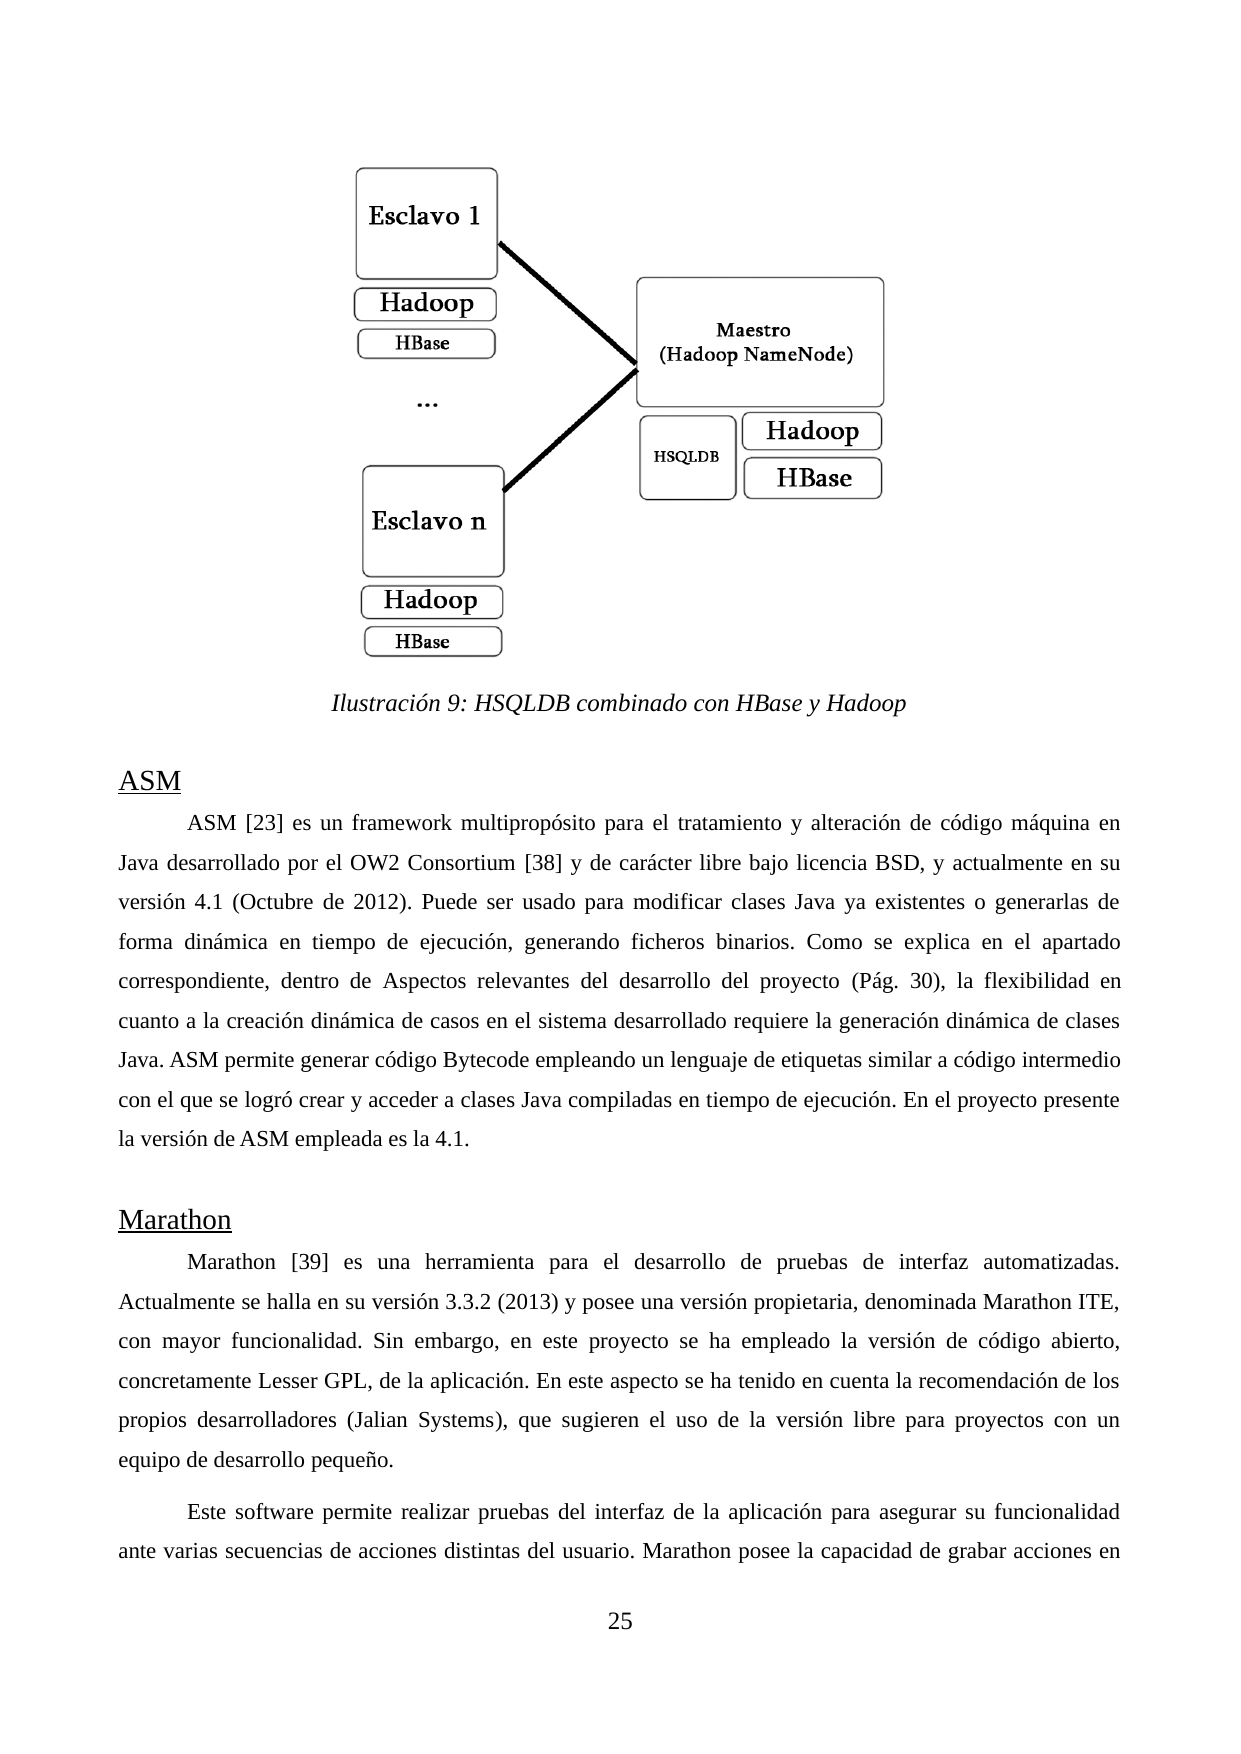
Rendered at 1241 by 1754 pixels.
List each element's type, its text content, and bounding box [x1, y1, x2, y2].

picture [317, 146, 926, 688]
text Este software permite realizar pruebas del interfaz de la aplicación para asegurar su funcionalidad ante varias secuencias de acciones distintas del usuario. Marathon posee la capacidad de grabar acciones en [118, 1498, 1122, 1563]
subtitle ASM [118, 763, 1122, 797]
text Marathon [39] es una herramienta para el desarrollo de pruebas de interfaz automatizadas. Actualmente se halla en su versión 3.3.2 (2013) y posee una versión propietaria, denominada Marathon ITE, con mayor funcionalidad. Sin embargo, en este proyecto se ha empleado la versión de código abierto, concretamente Lesser GPL, de la aplicación. En este aspecto se ha tenido en cuenta la recomendación de los propios desarrolladores (Jalian Systems), que sugieren el uso de la versión libre para proyectos con un equipo de desarrollo pequeño. [118, 1248, 1122, 1472]
subtitle Marathon [118, 1202, 1122, 1236]
text Ilustración 9: HSQLDB combinado con HBase y Hadoop [300, 146, 940, 717]
text ASM [23] es un framework multipropósito para el tratamiento y alteración de código máquina en Java desarrollado por el OW2 Consortium [38] y de carácter libre bajo licencia BSD, y actualmente en su versión 4.1 (Octubre de 2012). Puede ser usado para modificar clases Java ya existentes o generarlas de forma dinámica en tiempo de ejecución, generando ficheros binarios. Como se explica en el apartado correspondiente, dentro de Aspectos relevantes del desarrollo del proyecto (Pág. 30), la flexibilidad en cuanto a la creación dinámica de casos en el sistema desarrollado requiere la generación dinámica de clases Java. ASM permite generar código Bytecode empleando un lenguaje de etiquetas similar a código intermedio con el que se logró crear y acceder a clases Java compiladas en tiempo de ejecución. En el proyecto presente la versión de ASM empleada es la 4.1. [118, 809, 1122, 1152]
